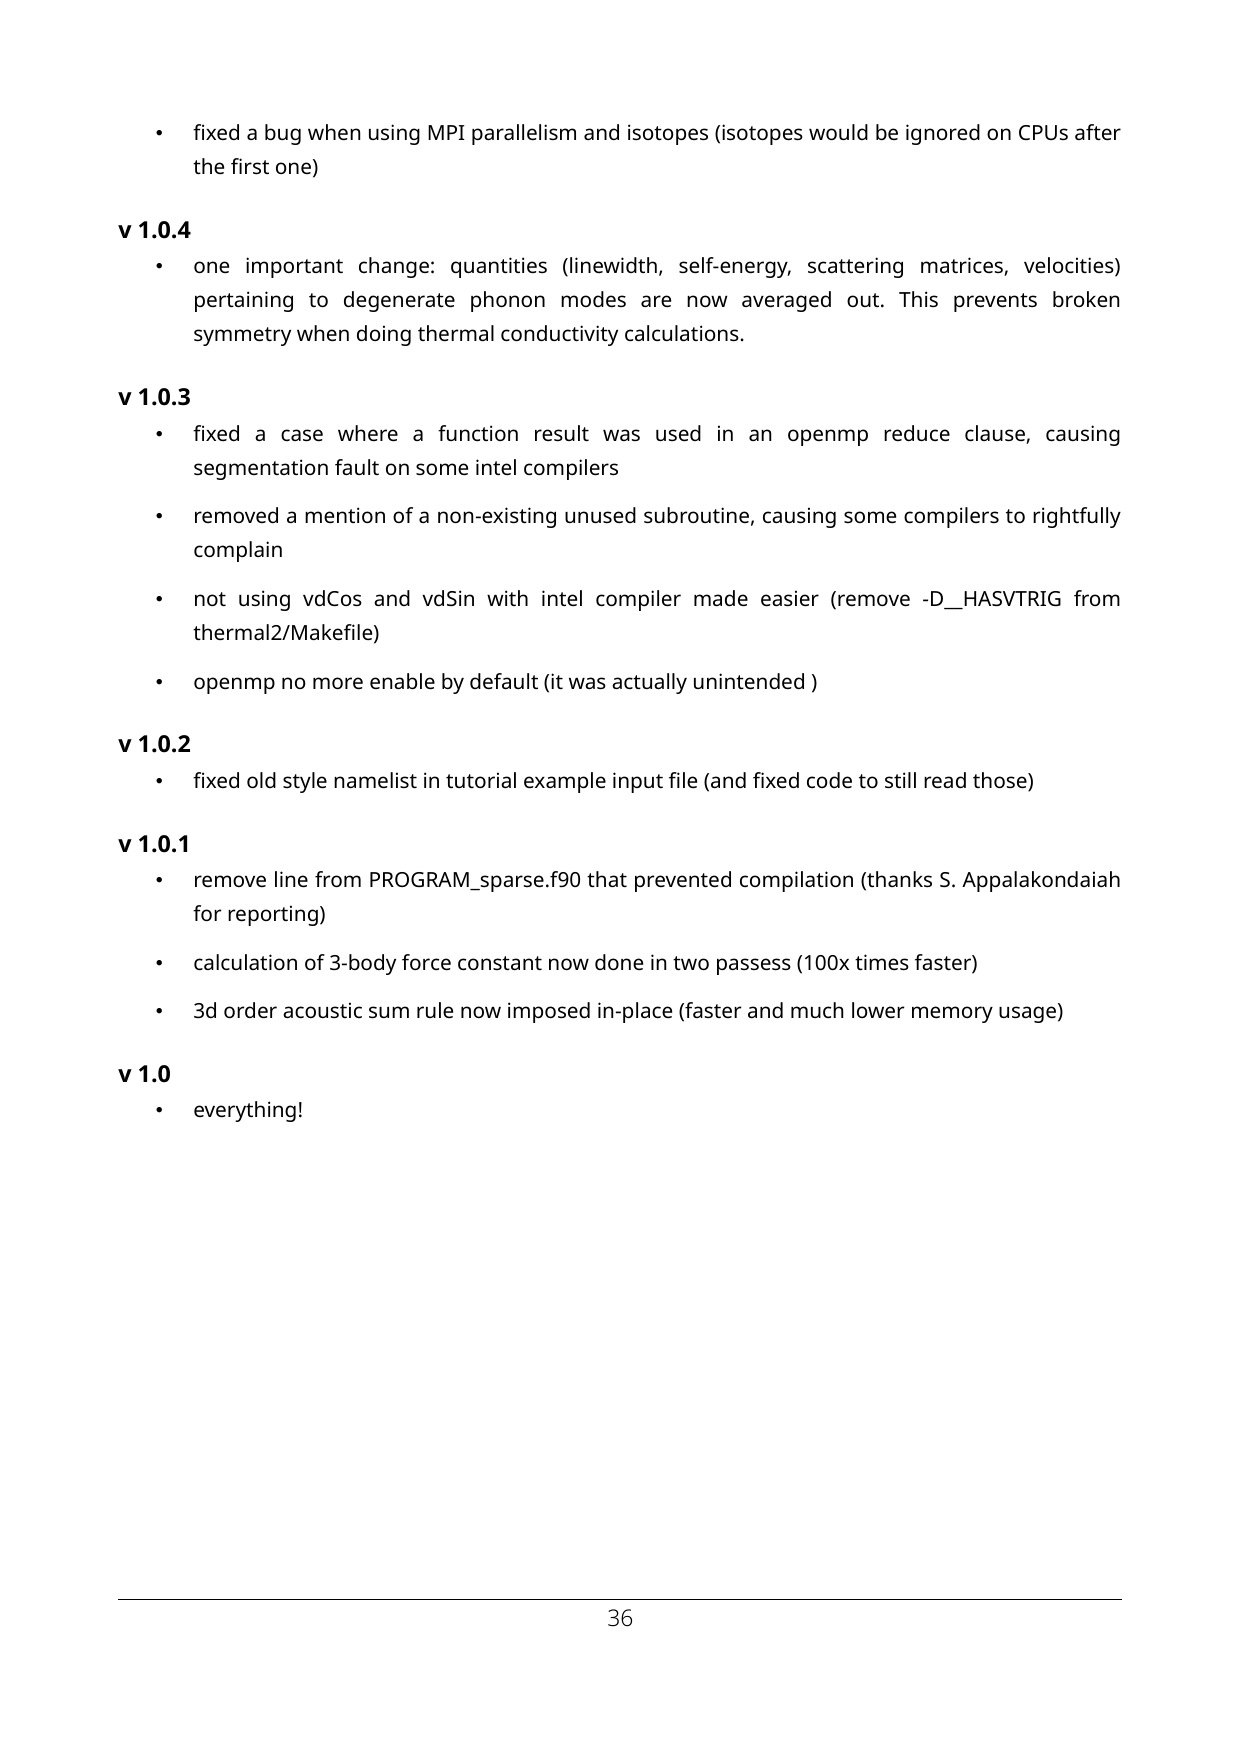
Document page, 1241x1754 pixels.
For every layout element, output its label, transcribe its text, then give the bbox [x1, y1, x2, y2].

list fixed old style namelist in tutorial example input file (and fixed code to still read those) [156, 766, 1122, 794]
list fixed a case where a function result was used in an openmp reduce clause, causing segmentation fault on some intel compilers [156, 419, 1122, 481]
subtitle v 1.0.3 [118, 381, 1122, 412]
subtitle v 1.0.1 [118, 827, 1122, 859]
list remove line from PROGRAM_sparse.f90 that prevented compilation (thanks S. Appalakondaiah for reporting) [156, 865, 1122, 928]
list calculation of 3-body force constant now done in two passess (100x times faster) [156, 948, 1122, 976]
list openmp no more enable by default (it was actually unintended ) [156, 667, 1122, 695]
list everything! [156, 1096, 1122, 1124]
list 3d order acoustic sum rule now imposed in-place (faster and much lower memory usage) [156, 996, 1122, 1025]
subtitle v 1.0 [118, 1058, 1122, 1089]
list one important change: quantities (linewidth, self-energy, scattering matrices, velocities) pertaining to degenerate phonon modes are now averaged out. This prevents broken symmetry when doing thermal conductivity calculations. [156, 251, 1122, 348]
list fixed a bug when using MPI parallelism and isotopes (isotopes would be ignored on CPUs after the first one) [156, 118, 1122, 181]
subtitle v 1.0.2 [118, 728, 1122, 760]
subtitle v 1.0.4 [118, 213, 1122, 245]
list not using vdCos and vdSin with intel compiler made easier (remove -D__HASVTRIG from thermal2/Makefile) [156, 584, 1122, 647]
list removed a mention of a non-existing unused subroutine, causing some compilers to rightfully complain [156, 501, 1122, 564]
